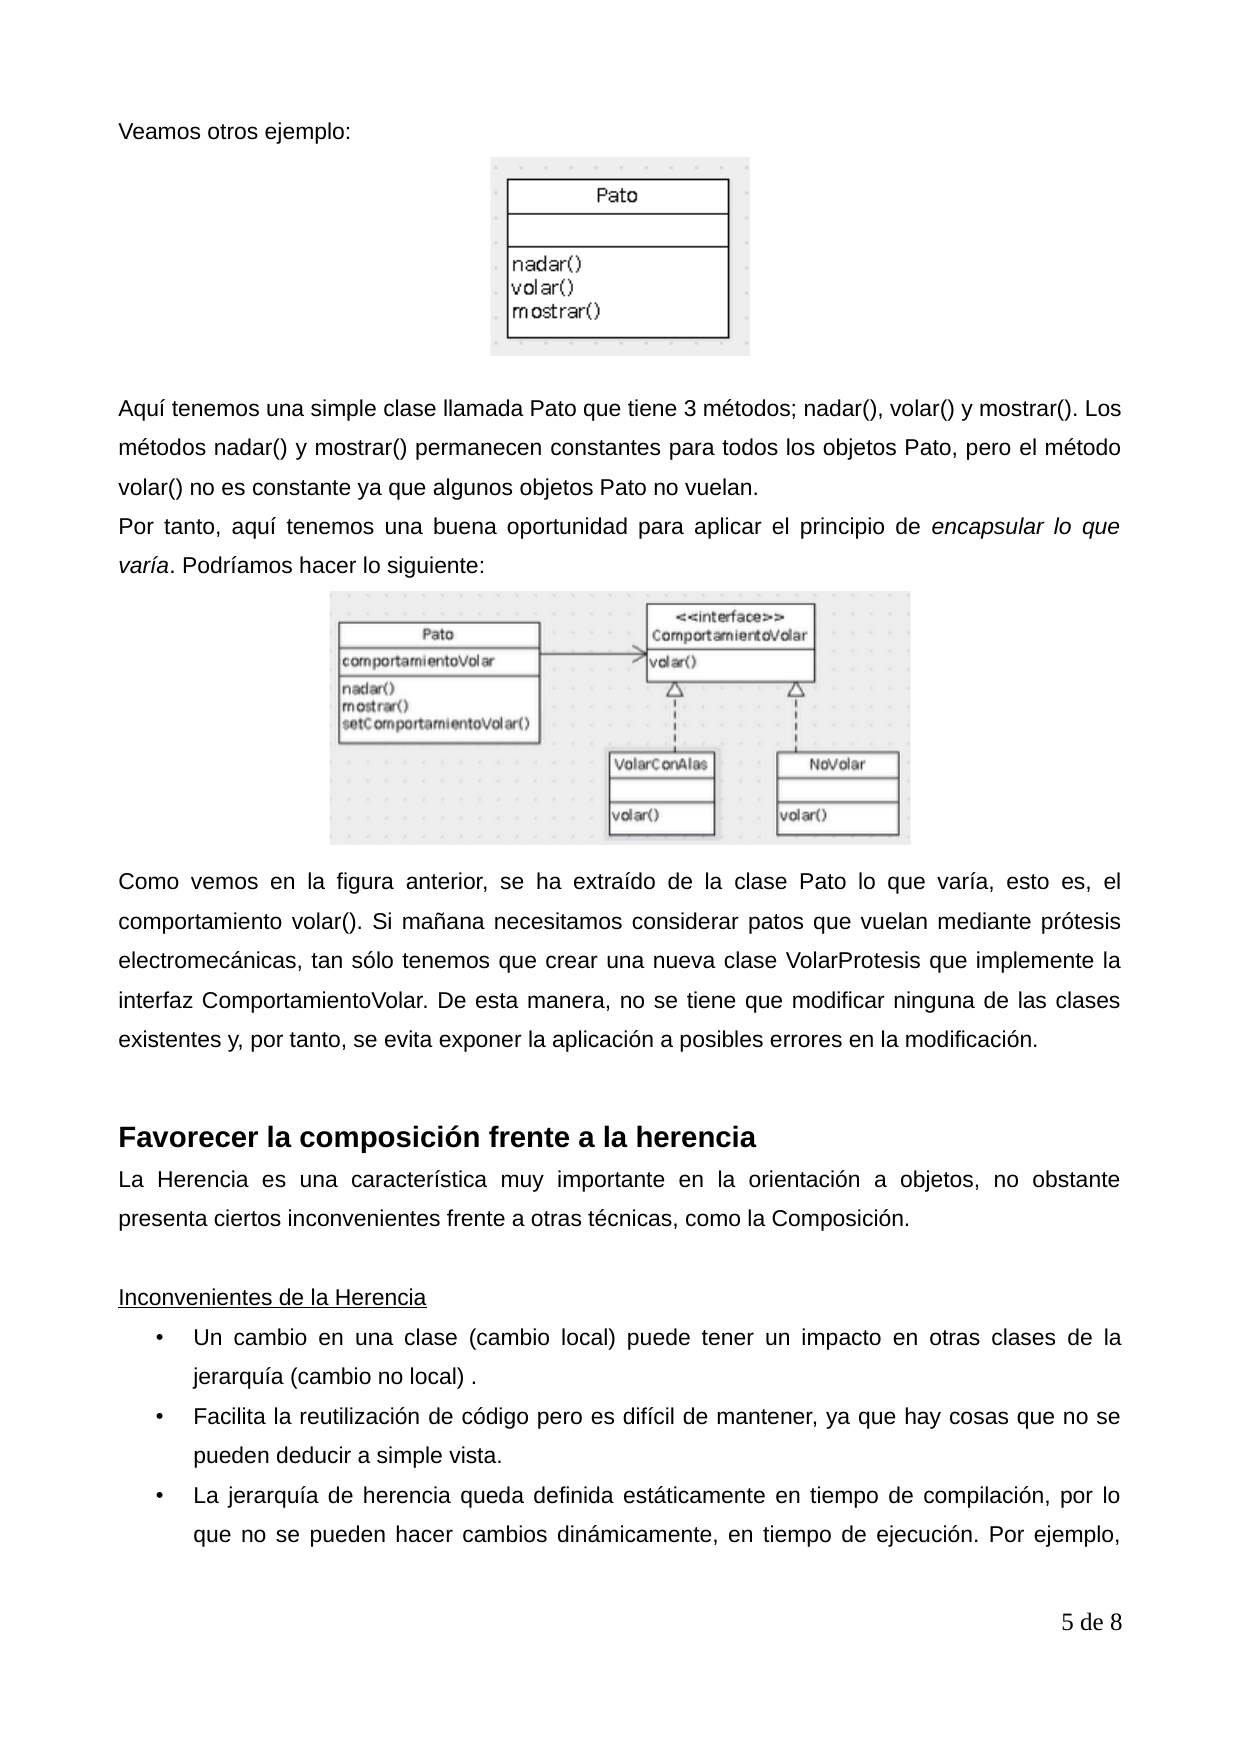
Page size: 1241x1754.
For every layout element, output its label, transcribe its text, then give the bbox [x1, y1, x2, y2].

picture [490, 157, 750, 356]
text Como vemos en la figura anterior, se ha extraído de la clase Pato lo que varía, esto es, el comportamiento volar(). Si mañana necesitamos considerar patos que vuelan mediante prótesis electromecánicas, tan sólo tenemos que crear una nueva clase VolarProtesis que implemente la interfaz ComportamientoVolar. De esta manera, no se tiene que modificar ninguna de las clases existentes y, por tanto, se evita exponer la aplicación a posibles errores en la modificación. [118, 868, 1122, 1052]
list Facilita la reutilización de código pero es difícil de mantener, ya que hay cosas que no se pueden deducir a simple vista. [156, 1403, 1122, 1469]
list La jerarquía de herencia queda definida estáticamente en tiempo de compilación, por lo que no se pueden hacer cambios dinámicamente, en tiempo de ejecución. Por ejemplo, [156, 1482, 1122, 1548]
picture [329, 591, 911, 845]
text Veamos otros ejemplo: [118, 118, 1122, 144]
list Un cambio en una clase (cambio local) puede tener un impacto en otras clases de la jerarquía (cambio no local) . [156, 1324, 1122, 1390]
text La Herencia es una característica muy importante en la orientación a objetos, no obstante presenta ciertos inconvenientes frente a otras técnicas, como la Composición. [118, 1166, 1122, 1232]
text Inconvenientes de la Herencia [118, 1284, 1122, 1311]
text Aquí tenemos una simple clase llamada Pato que tiene 3 métodos; nadar(), volar() y mostrar(). Los métodos nadar() y mostrar() permanecen constantes para todos los objetos Pato, pero el método volar() no es constante ya que algunos objetos Pato no vuelan. [118, 394, 1122, 500]
text Por tanto, aquí tenemos una buena oportunidad para aplicar el principio de encapsular lo que varía. Podríamos hacer lo siguiente: [118, 513, 1122, 579]
subtitle Favorecer la composición frente a la herencia [118, 1120, 1122, 1153]
